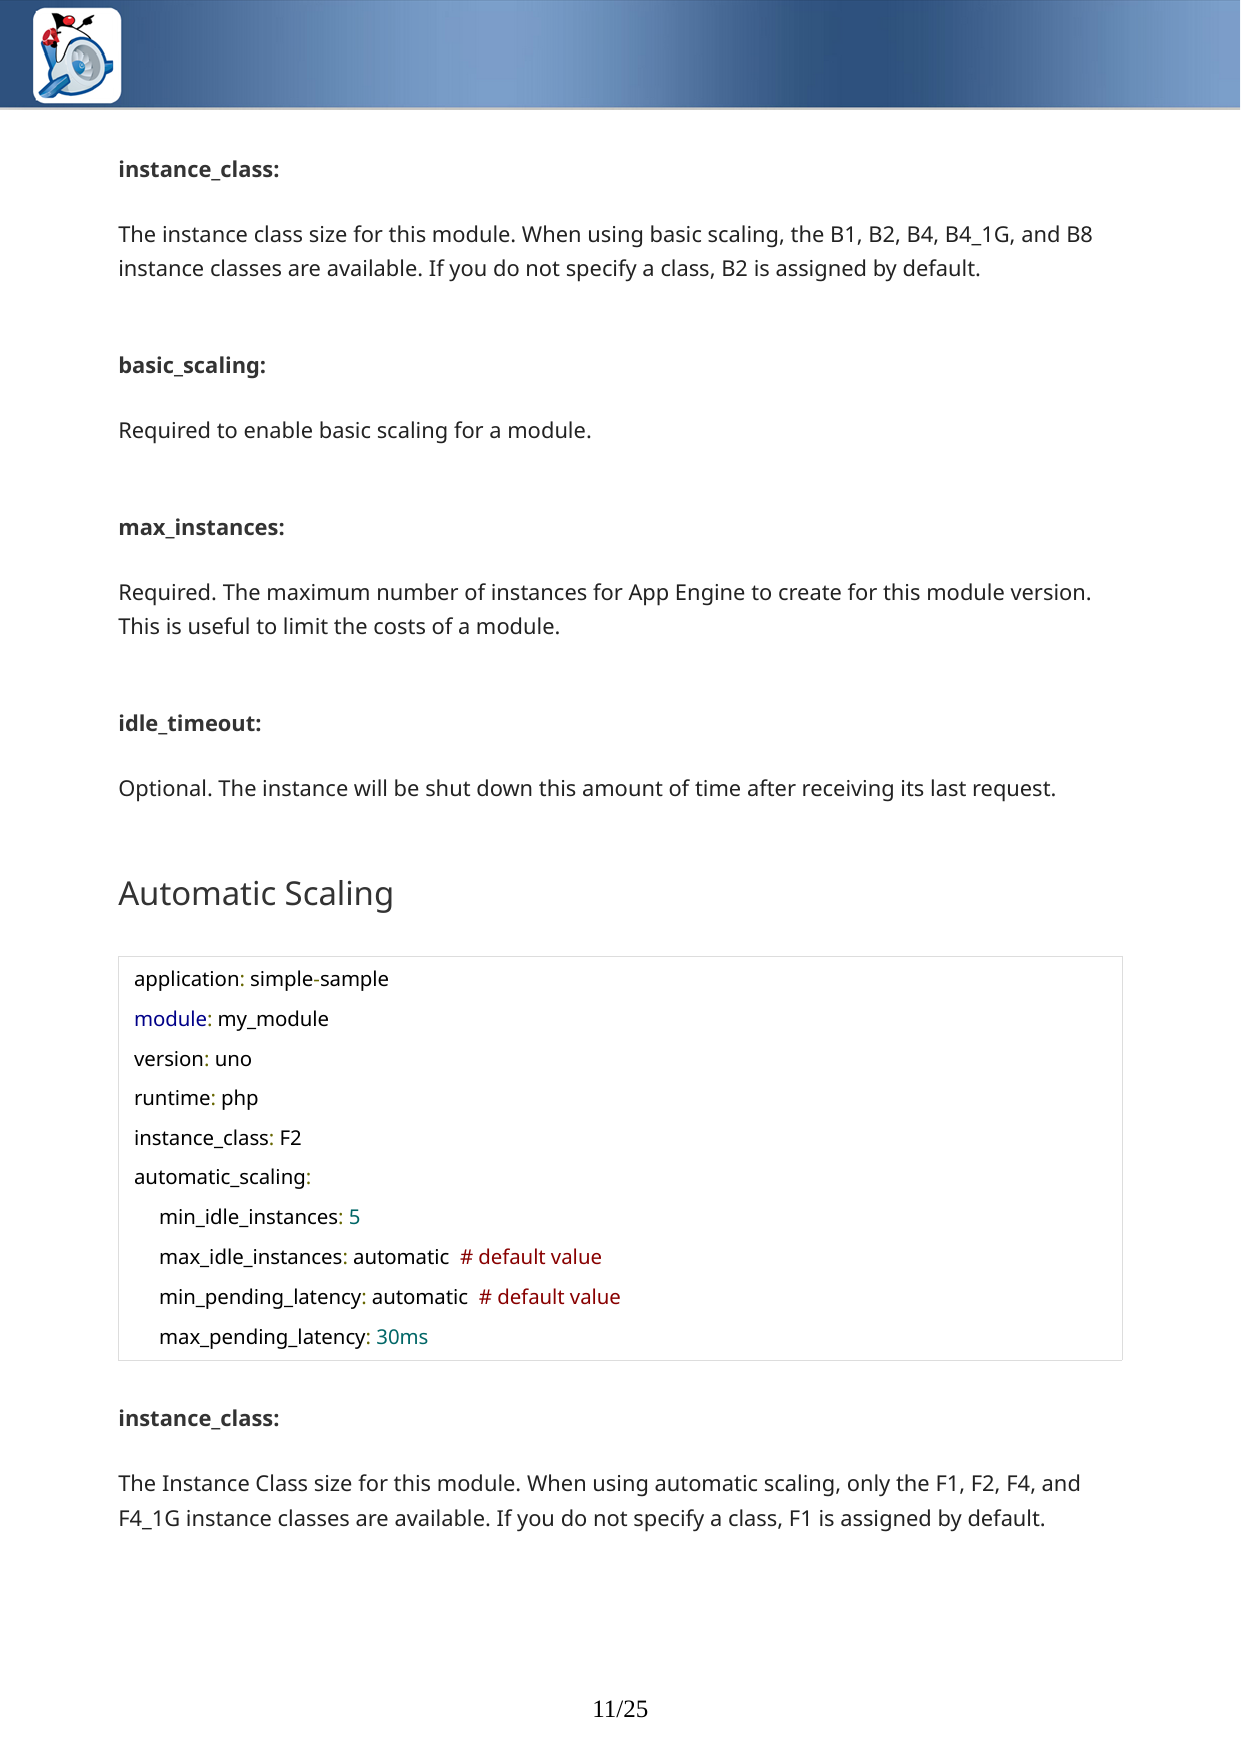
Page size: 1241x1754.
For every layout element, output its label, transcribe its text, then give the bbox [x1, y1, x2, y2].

subtitle basic_scaling: [118, 350, 1122, 379]
text instance_class: F2 [119, 1114, 1122, 1151]
text min_idle_instances: 5 [119, 1193, 1122, 1231]
text max_pending_latency: 30ms [119, 1313, 1122, 1360]
picture [0, 0, 1241, 110]
list The Instance Class size for this module. When using automatic scaling, only the F1, F2, F4, and F4_1G instance classes are available. If you do not specify a class, F1 is assigned by default. [118, 1464, 1122, 1532]
text runtime: php [119, 1074, 1122, 1112]
list Required to enable basic scaling for a module. [118, 410, 1122, 445]
subtitle instance_class: [118, 153, 1122, 183]
list Optional. The instance will be shut down this amount of time after receiving its last request. [118, 768, 1122, 803]
text application: simple-sample [119, 957, 1122, 993]
text max_idle_instances: automatic # default value [119, 1233, 1122, 1271]
text version: uno [119, 1035, 1122, 1072]
subtitle Automatic Scaling [118, 870, 1122, 914]
subtitle max_instances: [118, 512, 1122, 541]
list The instance class size for this module. When using basic scaling, the B1, B2, B4, B4_1G, and B8 instance classes are available. If you do not specify a class, B2 is assigned by default. [118, 214, 1122, 283]
subtitle idle_timeout: [118, 708, 1122, 738]
text module: my_module [119, 995, 1122, 1032]
text automatic_scaling: [119, 1153, 1122, 1191]
subtitle instance_class: [118, 1403, 1122, 1433]
list Required. The maximum number of instances for App Engine to create for this module version. This is useful to limit the costs of a module. [118, 572, 1122, 641]
text min_pending_latency: automatic # default value [119, 1273, 1122, 1310]
